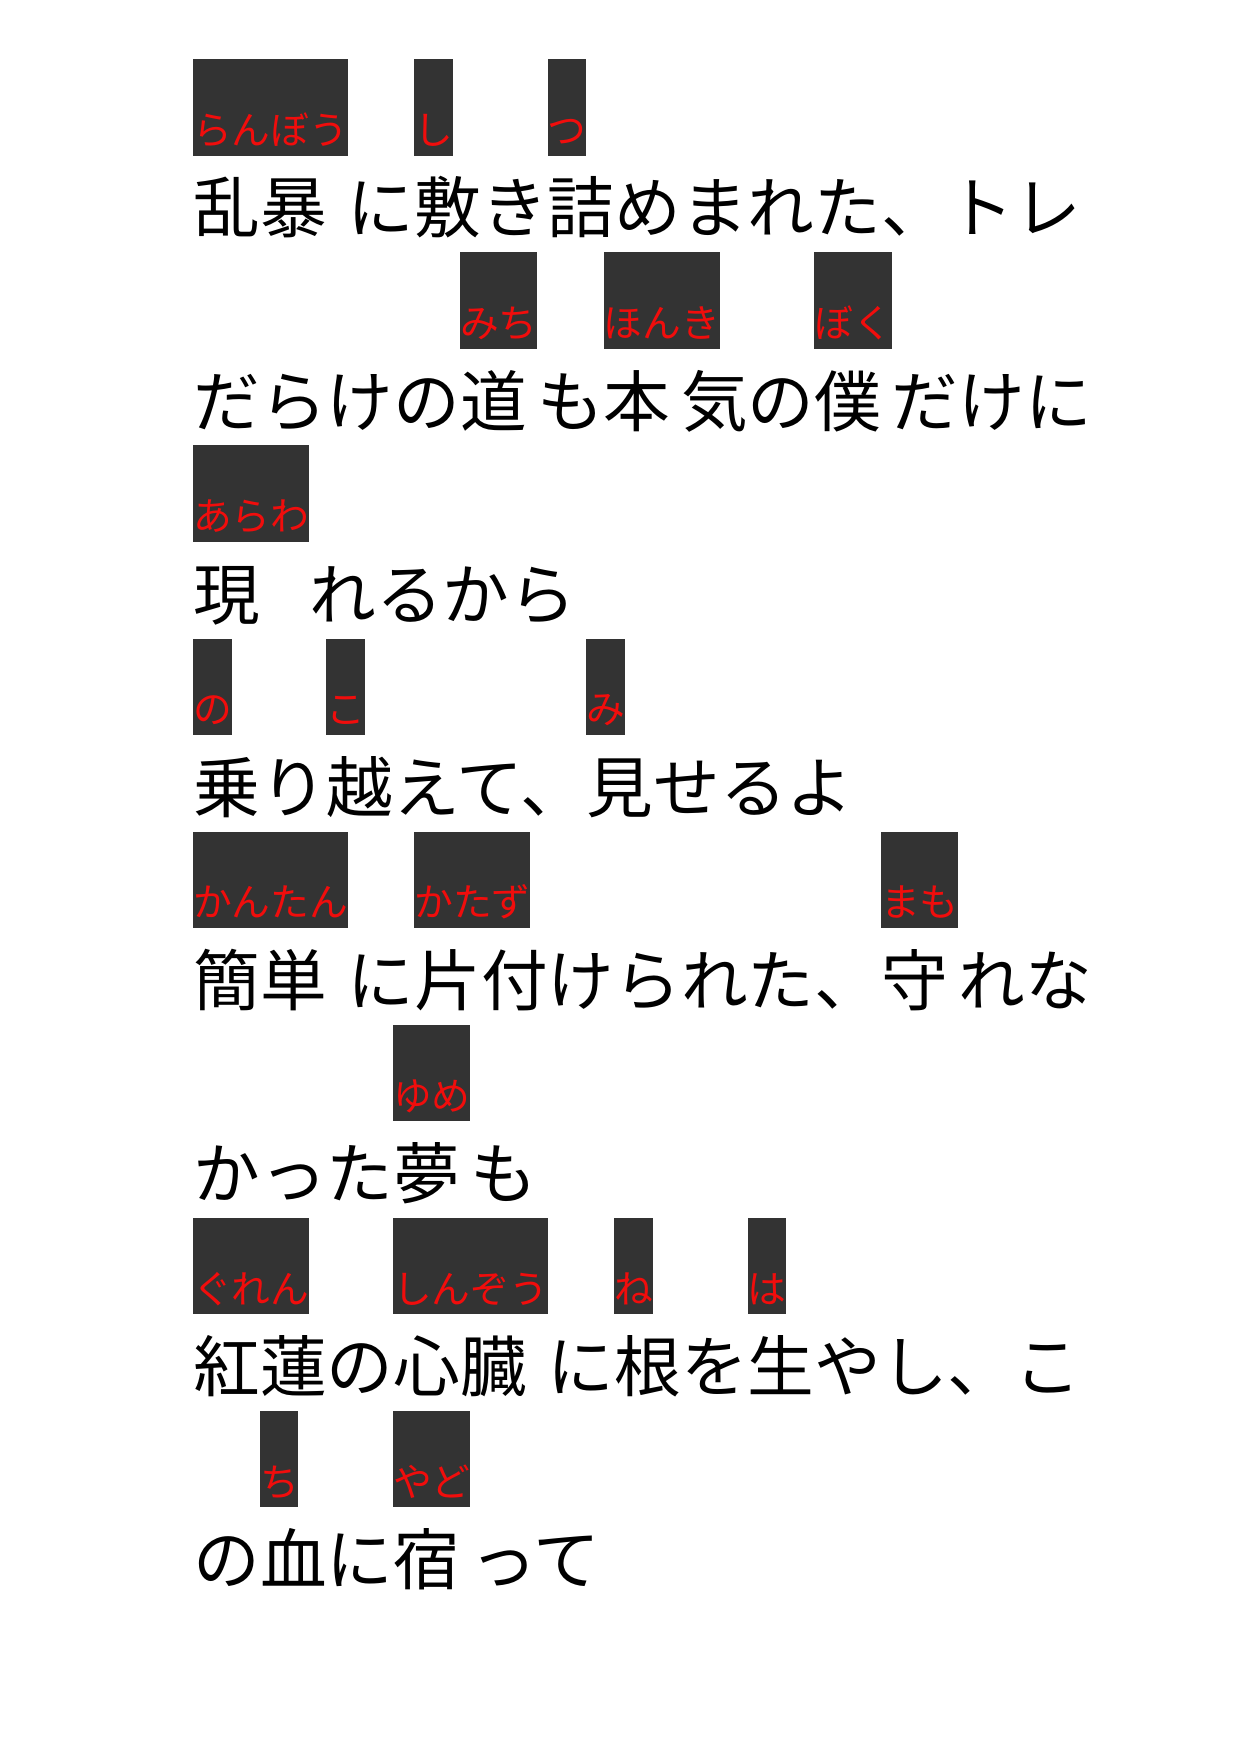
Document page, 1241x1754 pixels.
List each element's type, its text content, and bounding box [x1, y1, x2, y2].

text 簡単かんたんに片付かたずけられた、守まもれなかった夢ゆめも [193, 832, 1106, 1218]
text 乱暴らんぼうに敷しき詰つめまれた、トレだらけの道みちも本ほん気きの僕ぼくだけに現あらわれるから [193, 59, 1106, 638]
text 乗のり越こえて、見みせるよ [193, 638, 1106, 832]
text 紅蓮ぐれんの心臓しんぞうに根ねを生はやし、この血ちに宿やどって [193, 1218, 1106, 1604]
